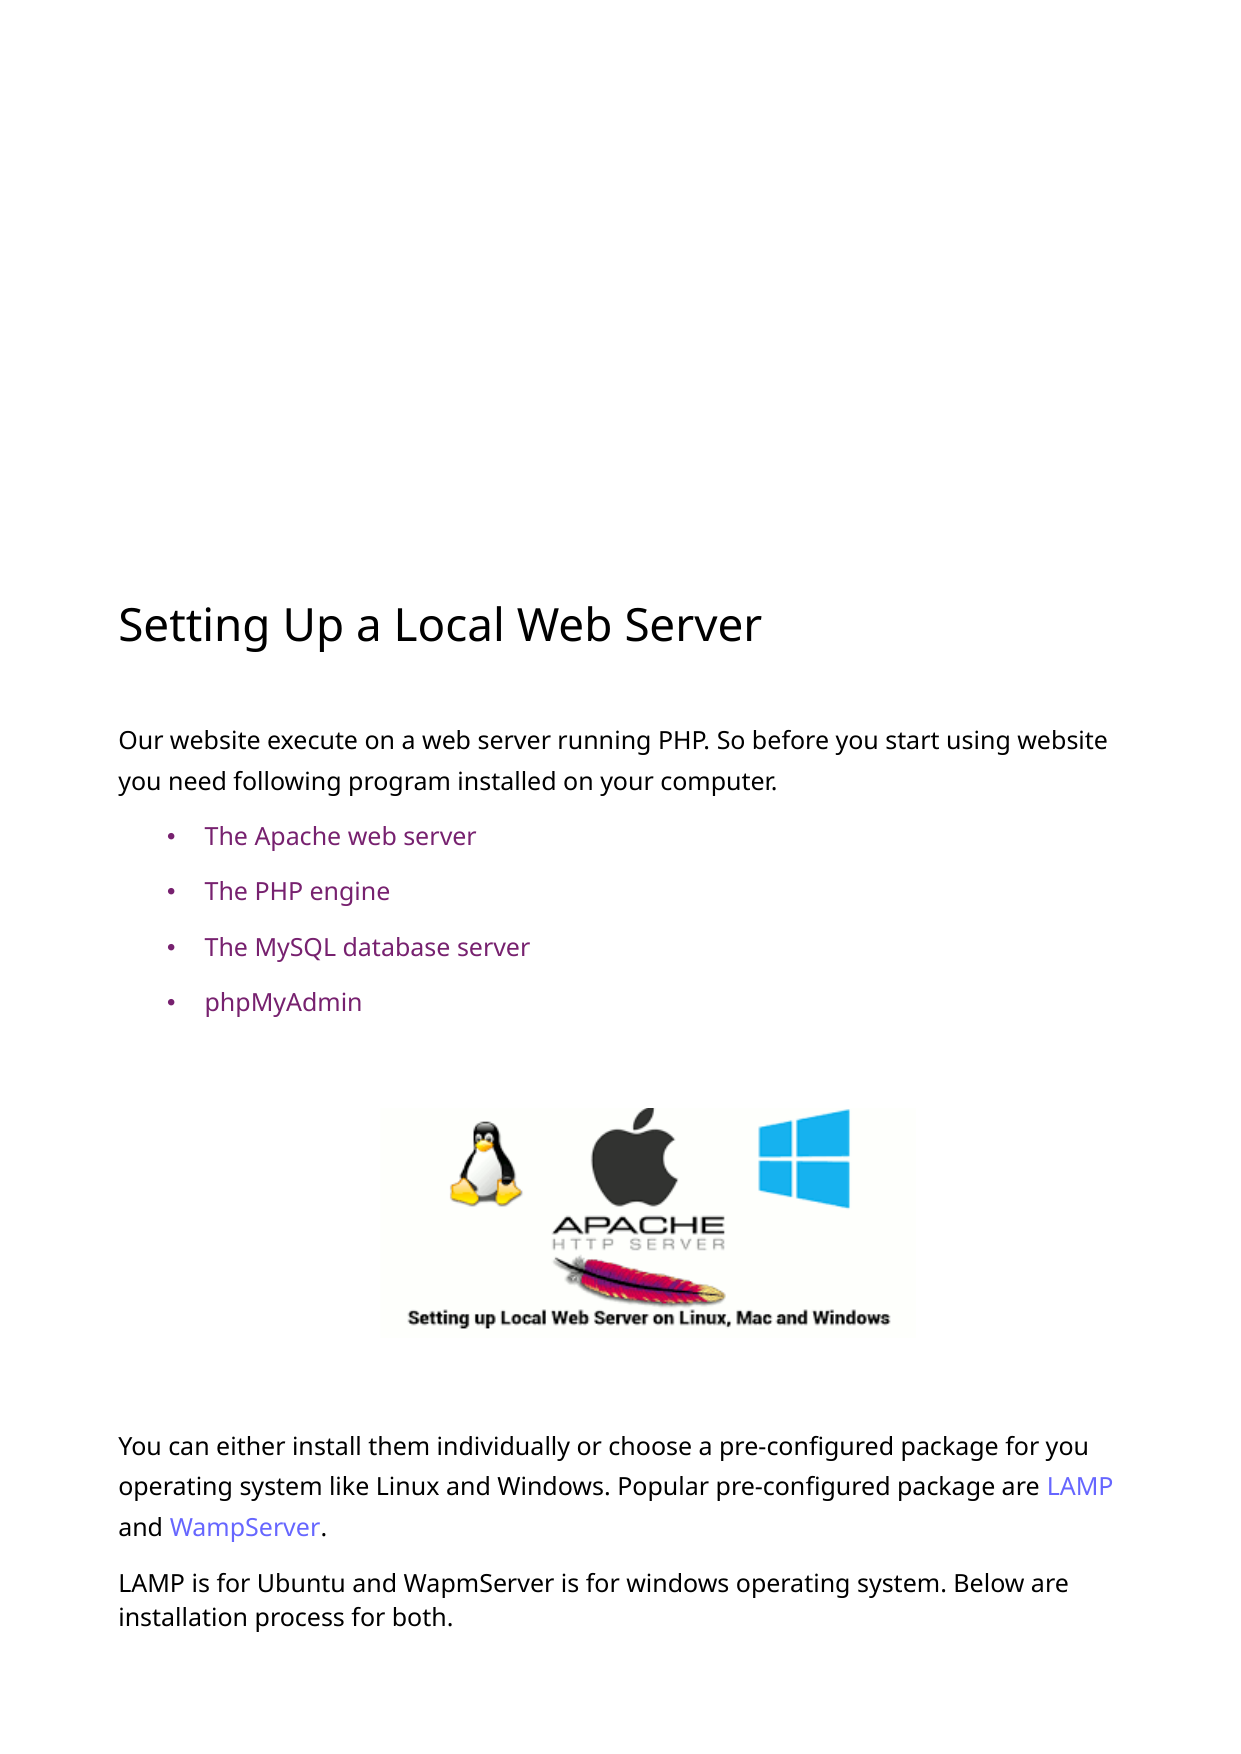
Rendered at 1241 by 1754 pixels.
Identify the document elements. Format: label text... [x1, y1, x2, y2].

picture [380, 1108, 917, 1338]
list The Apache web server [167, 819, 1122, 853]
text LAMP is for Ubuntu and WapmServer is for windows operating system. Below are installation process for both. [118, 1565, 1122, 1633]
list The PHP engine [167, 874, 1122, 908]
list The MySQL database server [167, 929, 1122, 963]
list phpMyAdmin [167, 985, 1122, 1019]
subtitle Setting Up a Local Web Server [118, 592, 1122, 654]
text You can either install them individually or choose a pre-configured package for you operating system like Linux and Windows. Popular pre-configured package are LAMP and WampServer. [118, 1428, 1122, 1544]
text Our website execute on a web server running PHP. So before you start using website you need following program installed on your computer. [118, 722, 1122, 797]
